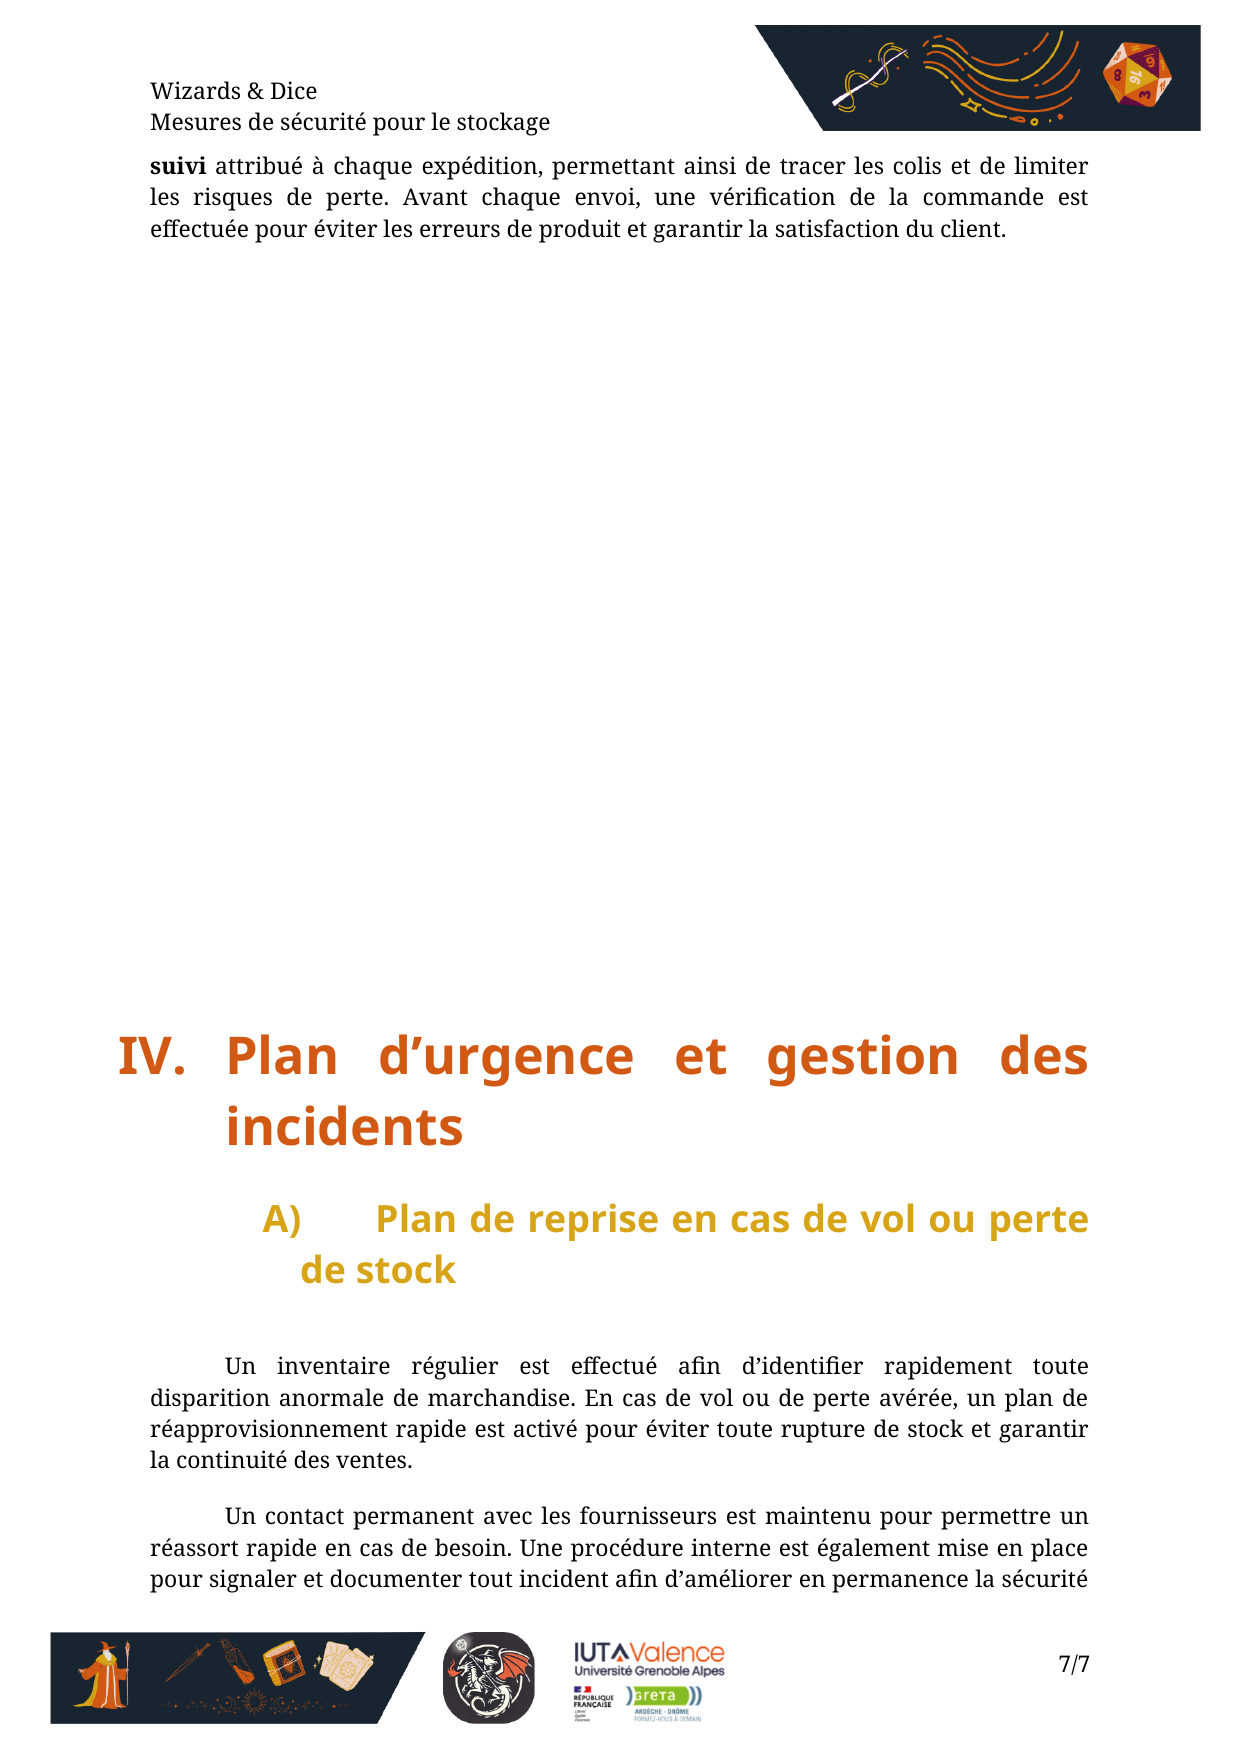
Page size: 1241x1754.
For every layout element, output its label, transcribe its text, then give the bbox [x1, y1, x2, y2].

text Un contact permanent avec les fournisseurs est maintenu pour permettre un réassort rapide en cas de besoin. Une procédure interne est également mise en place pour signaler et documenter tout incident afin d’améliorer en permanence la sécurité [150, 1500, 1090, 1594]
picture [748, 25, 1214, 132]
text suivi attribué à chaque expédition, permettant ainsi de tracer les colis et de limiter les risques de perte. Avant chaque envoi, une vérification de la commande est effectuée pour éviter les erreurs de produit et garantir la satisfaction du client. [150, 150, 1090, 244]
subtitle Plan de reprise en cas de vol ou perte de stock [262, 1192, 1090, 1294]
text Un inventaire régulier est effectué afin d’identifier rapidement toute disparition anormale de marchandise. En cas de vol ou de perte avérée, un plan de réapprovisionnement rapide est activé pour éviter toute rupture de stock et garantir la continuité des ventes. [150, 1350, 1090, 1475]
picture [42, 1628, 749, 1733]
subtitle Plan d’urgence et gestion des incidents [187, 1019, 1090, 1161]
